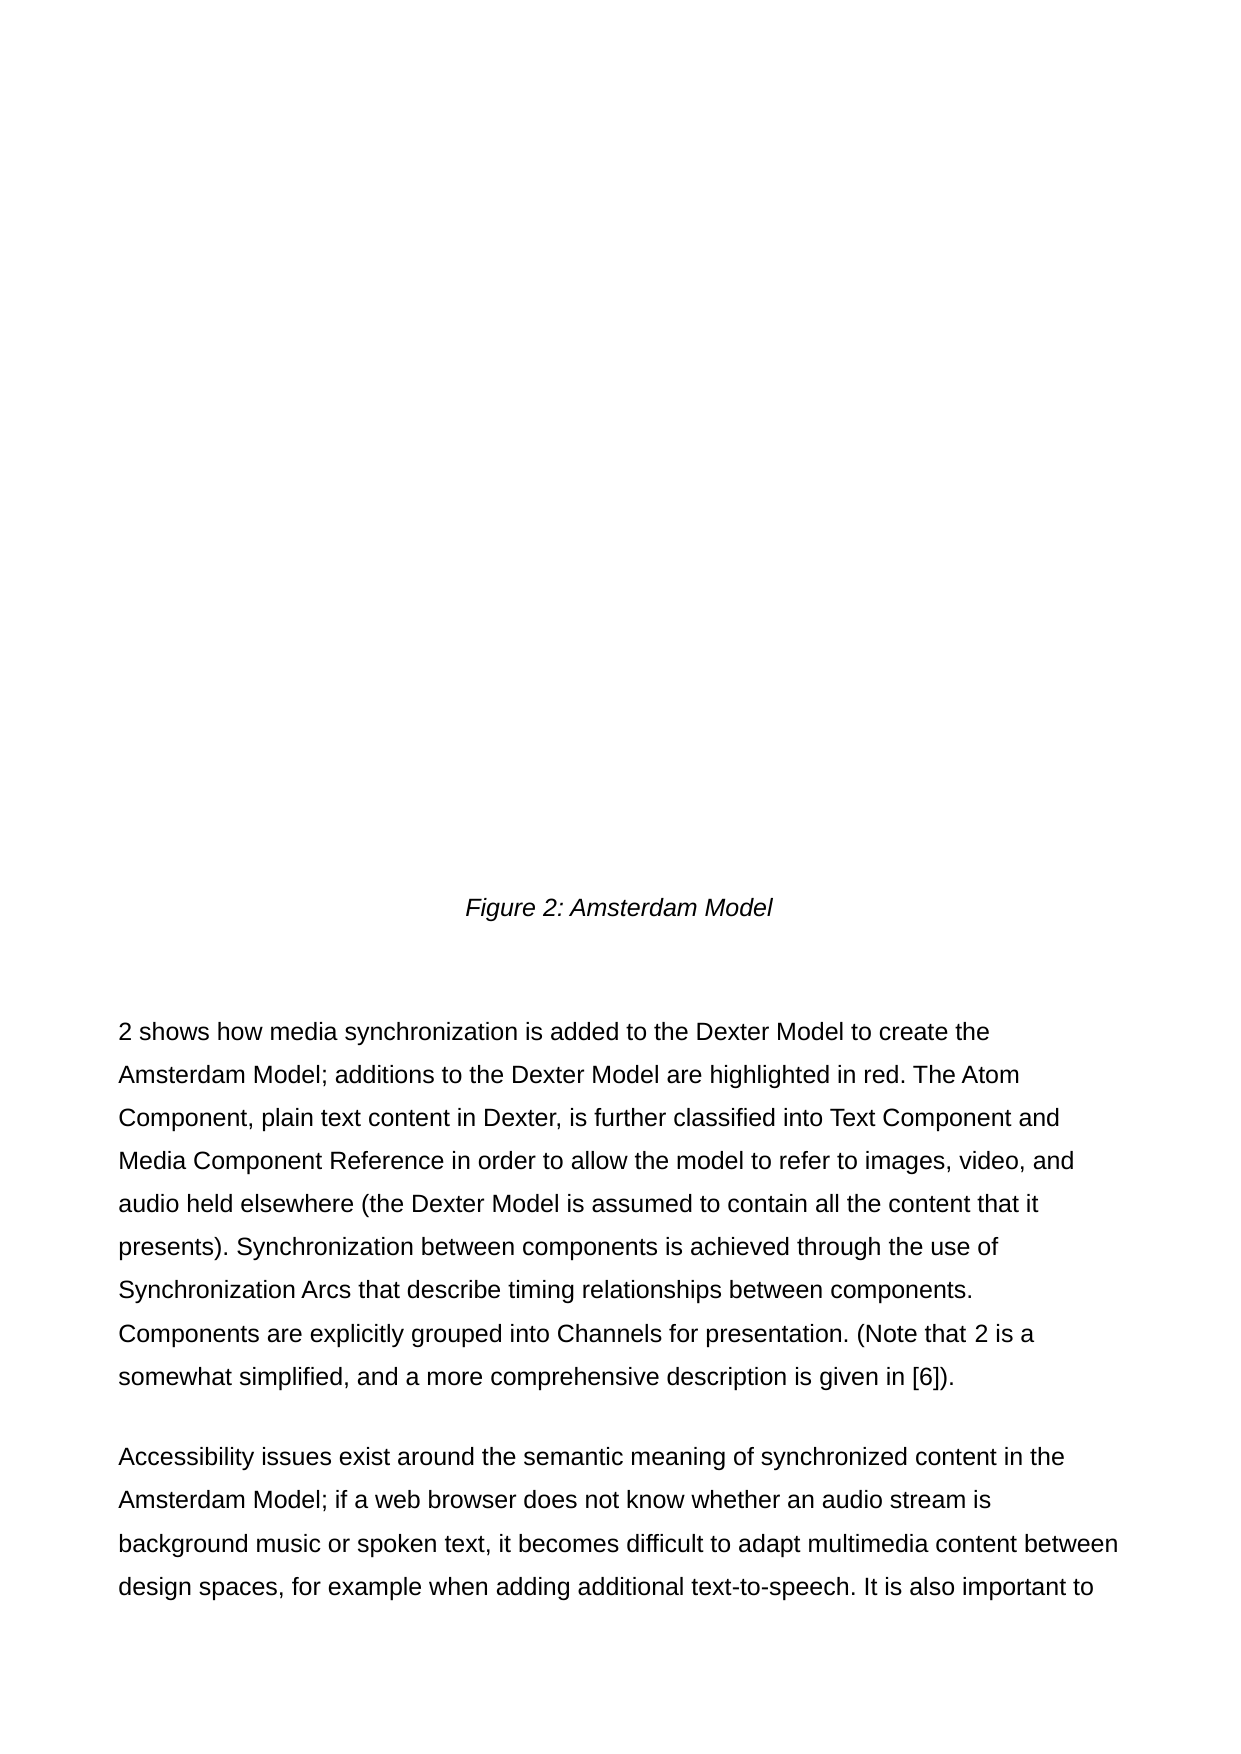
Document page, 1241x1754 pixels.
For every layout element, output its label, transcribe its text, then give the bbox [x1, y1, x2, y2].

text Accessibility issues exist around the semantic meaning of synchronized content in the Amsterdam Model; if a web browser does not know whether an audio stream is background music or spoken text, it becomes difficult to adapt multimedia content between design spaces, for example when adding additional text-to-speech. It is also important to [118, 1442, 1122, 1601]
text Figure 2 shows how media synchronization is added to the Dexter Model to create the Amsterdam Model; additions to the Dexter Model are highlighted in red. The Atom Component, plain text content in Dexter, is further classified into Text Component and Media Component Reference in order to allow the model to refer to images, video, and audio held elsewhere (the Dexter Model is assumed to contain all the content that it presents). Synchronization between components is achieved through the use of Synchronization Arcs that describe timing relationships between components. Components are explicitly grouped into Channels for presentation. (Note that Figure 2 is a somewhat simplified, and a more comprehensive description is given in [6]). [118, 1017, 1122, 1391]
text Figure 2: Amsterdam Model [287, 131, 953, 922]
